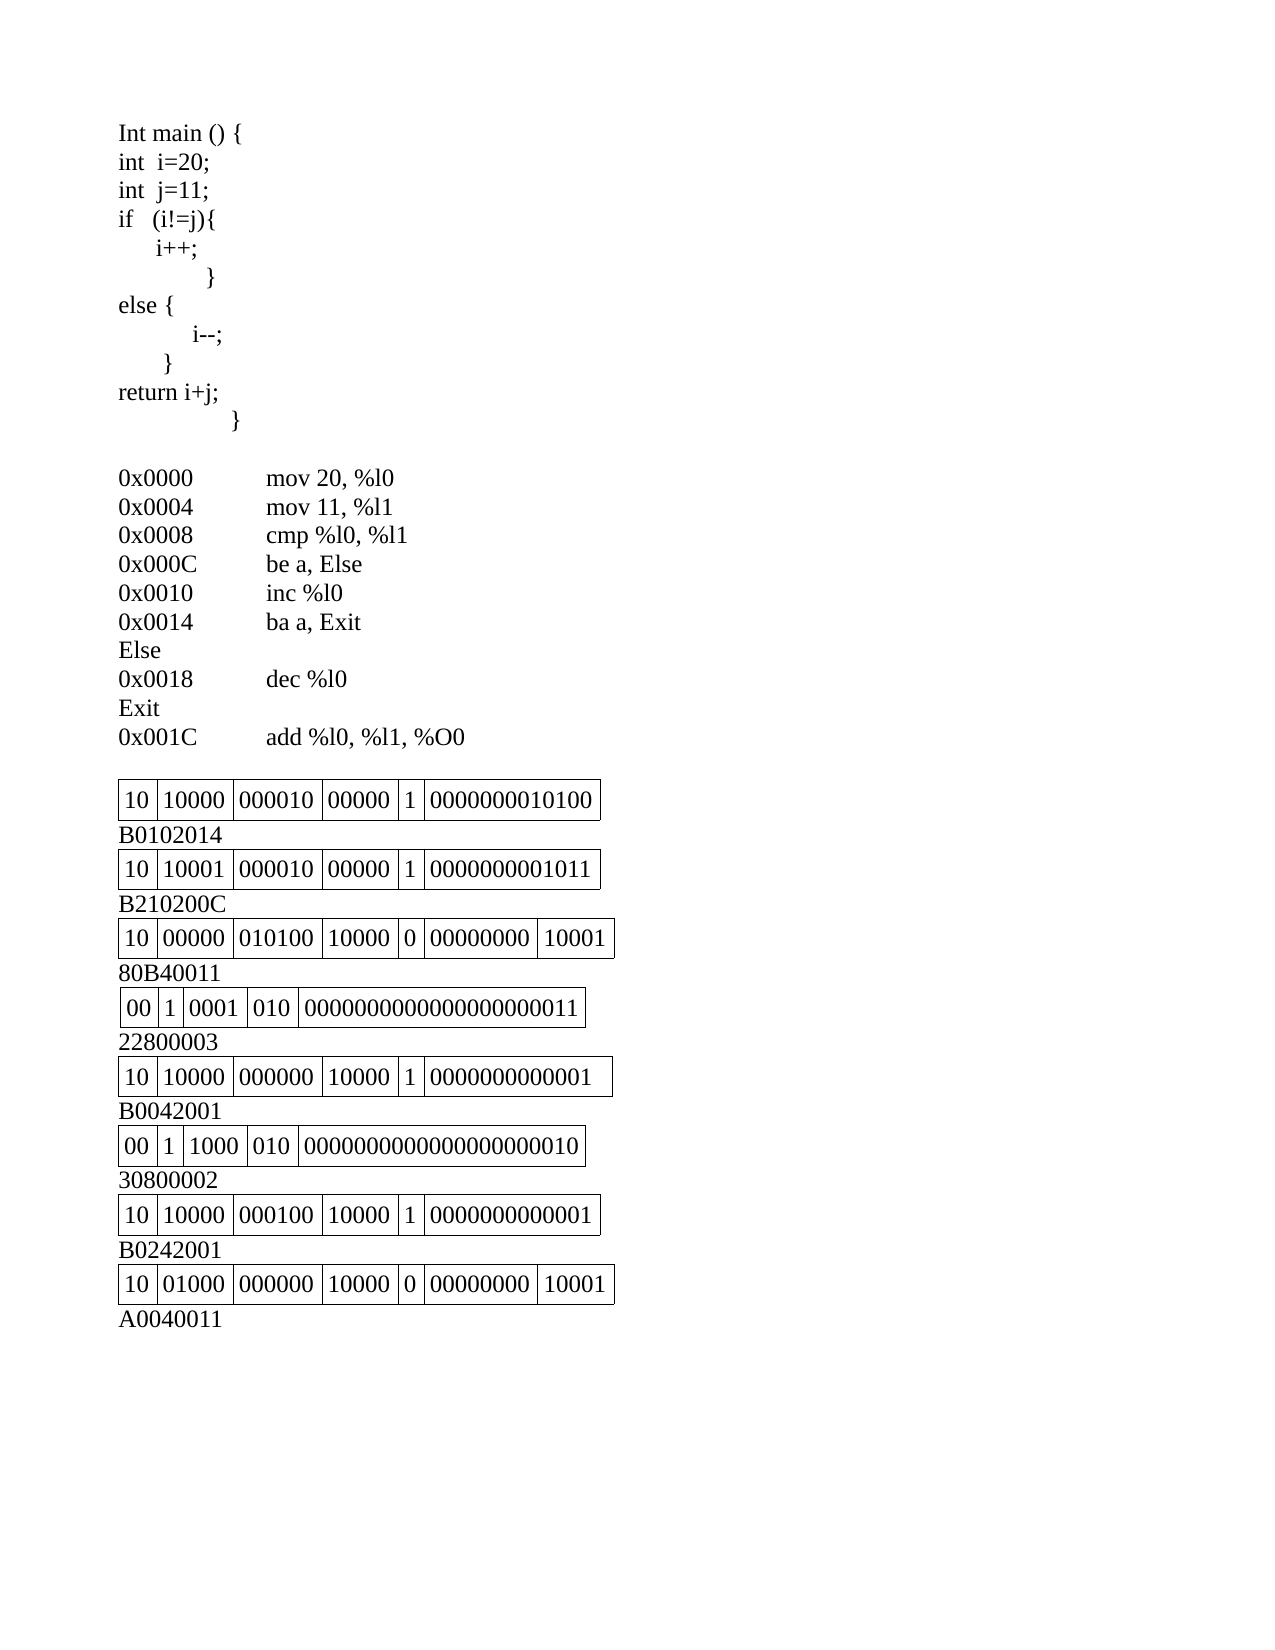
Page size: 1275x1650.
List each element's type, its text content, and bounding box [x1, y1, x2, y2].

text 0x001C add %l0, %l1, %O0 [118, 722, 1157, 751]
table_header 1 [399, 1195, 424, 1235]
table_header 0 [399, 1265, 424, 1304]
table_header 00 [121, 988, 158, 1027]
table_header 000000 [234, 1057, 322, 1096]
table_header 10000 [158, 780, 233, 820]
text B0102014 [118, 820, 1157, 848]
table_header 0000000010100 [425, 780, 600, 820]
text 0x0008 cmp %l0, %l1 [118, 521, 1157, 549]
table_header 010100 [234, 919, 322, 958]
table_header 000100 [234, 1195, 322, 1235]
text Exit [118, 693, 1157, 722]
table_header 00000 [323, 780, 398, 820]
table_header 010 [248, 1126, 298, 1166]
text int i=20; [118, 147, 1157, 176]
table_header 10000 [323, 1195, 398, 1235]
table_header 10000 [323, 919, 398, 958]
text } [118, 262, 1157, 291]
text 30800002 [118, 1166, 1157, 1194]
text else { [118, 291, 1157, 319]
table_header 10001 [538, 919, 614, 958]
text 0x0010 inc %l0 [118, 578, 1157, 607]
table_header 000010 [234, 850, 322, 889]
text A0040011 [118, 1304, 1157, 1333]
table_header 1000 [184, 1126, 247, 1166]
text 0x000C be a, Else [118, 549, 1157, 578]
table_header 000010 [234, 780, 322, 820]
table_header 00000000 [425, 1265, 537, 1304]
text B0042001 [118, 1096, 1157, 1125]
table_header 1 [159, 988, 183, 1027]
table_header 010 [248, 988, 298, 1027]
table_header 0000000001011 [425, 850, 600, 889]
text i++; [118, 233, 1157, 262]
table_header 10001 [158, 850, 233, 889]
table_header 1 [399, 780, 424, 820]
table_header 0000000000001 [425, 1057, 612, 1096]
text 22800003 [118, 1027, 1157, 1056]
text } [118, 348, 1157, 377]
table_header 10000 [158, 1195, 233, 1235]
table_header 10000 [323, 1265, 398, 1304]
text Else [118, 636, 1157, 664]
table_header 1 [158, 1126, 183, 1166]
table_header 00000 [158, 919, 233, 958]
text B0242001 [118, 1235, 1157, 1263]
table_header 10000 [158, 1057, 233, 1096]
table_header 0000000000001 [425, 1195, 600, 1235]
table_header 10 [119, 1195, 157, 1235]
table_header 0000000000000000000011 [299, 988, 585, 1027]
text int j=11; [118, 176, 1157, 204]
table_header 01000 [158, 1265, 233, 1304]
table_header 0 [399, 919, 424, 958]
text B210200C [118, 889, 1157, 918]
table_header 10 [119, 780, 157, 820]
text } [118, 406, 1157, 434]
table_header 10 [119, 1265, 157, 1304]
table_header 1 [399, 850, 424, 889]
table_header 10000 [323, 1057, 398, 1096]
table_header 0000000000000000000010 [299, 1126, 585, 1166]
table_header 1 [399, 1057, 424, 1096]
text if (i!=j){ [118, 204, 1157, 233]
text return i+j; [118, 377, 1157, 406]
table_header 0001 [184, 988, 247, 1027]
text 0x0004 mov 11, %l1 [118, 492, 1157, 521]
table_header 00000000 [425, 919, 537, 958]
table_header 00000 [323, 850, 398, 889]
text 80B40011 [118, 958, 1157, 987]
text 0x0014 ba a, Exit [118, 607, 1157, 636]
text Int main () { [118, 118, 1157, 147]
table_header 00 [119, 1126, 157, 1166]
table_header 10 [119, 1057, 157, 1096]
text 0x0000 mov 20, %l0 [118, 463, 1157, 492]
table_header 000000 [234, 1265, 322, 1304]
text 0x0018 dec %l0 [118, 664, 1157, 693]
table_header 10 [119, 850, 157, 889]
text i--; [118, 319, 1157, 348]
table_header 10 [119, 919, 157, 958]
table_header 10001 [538, 1265, 614, 1304]
